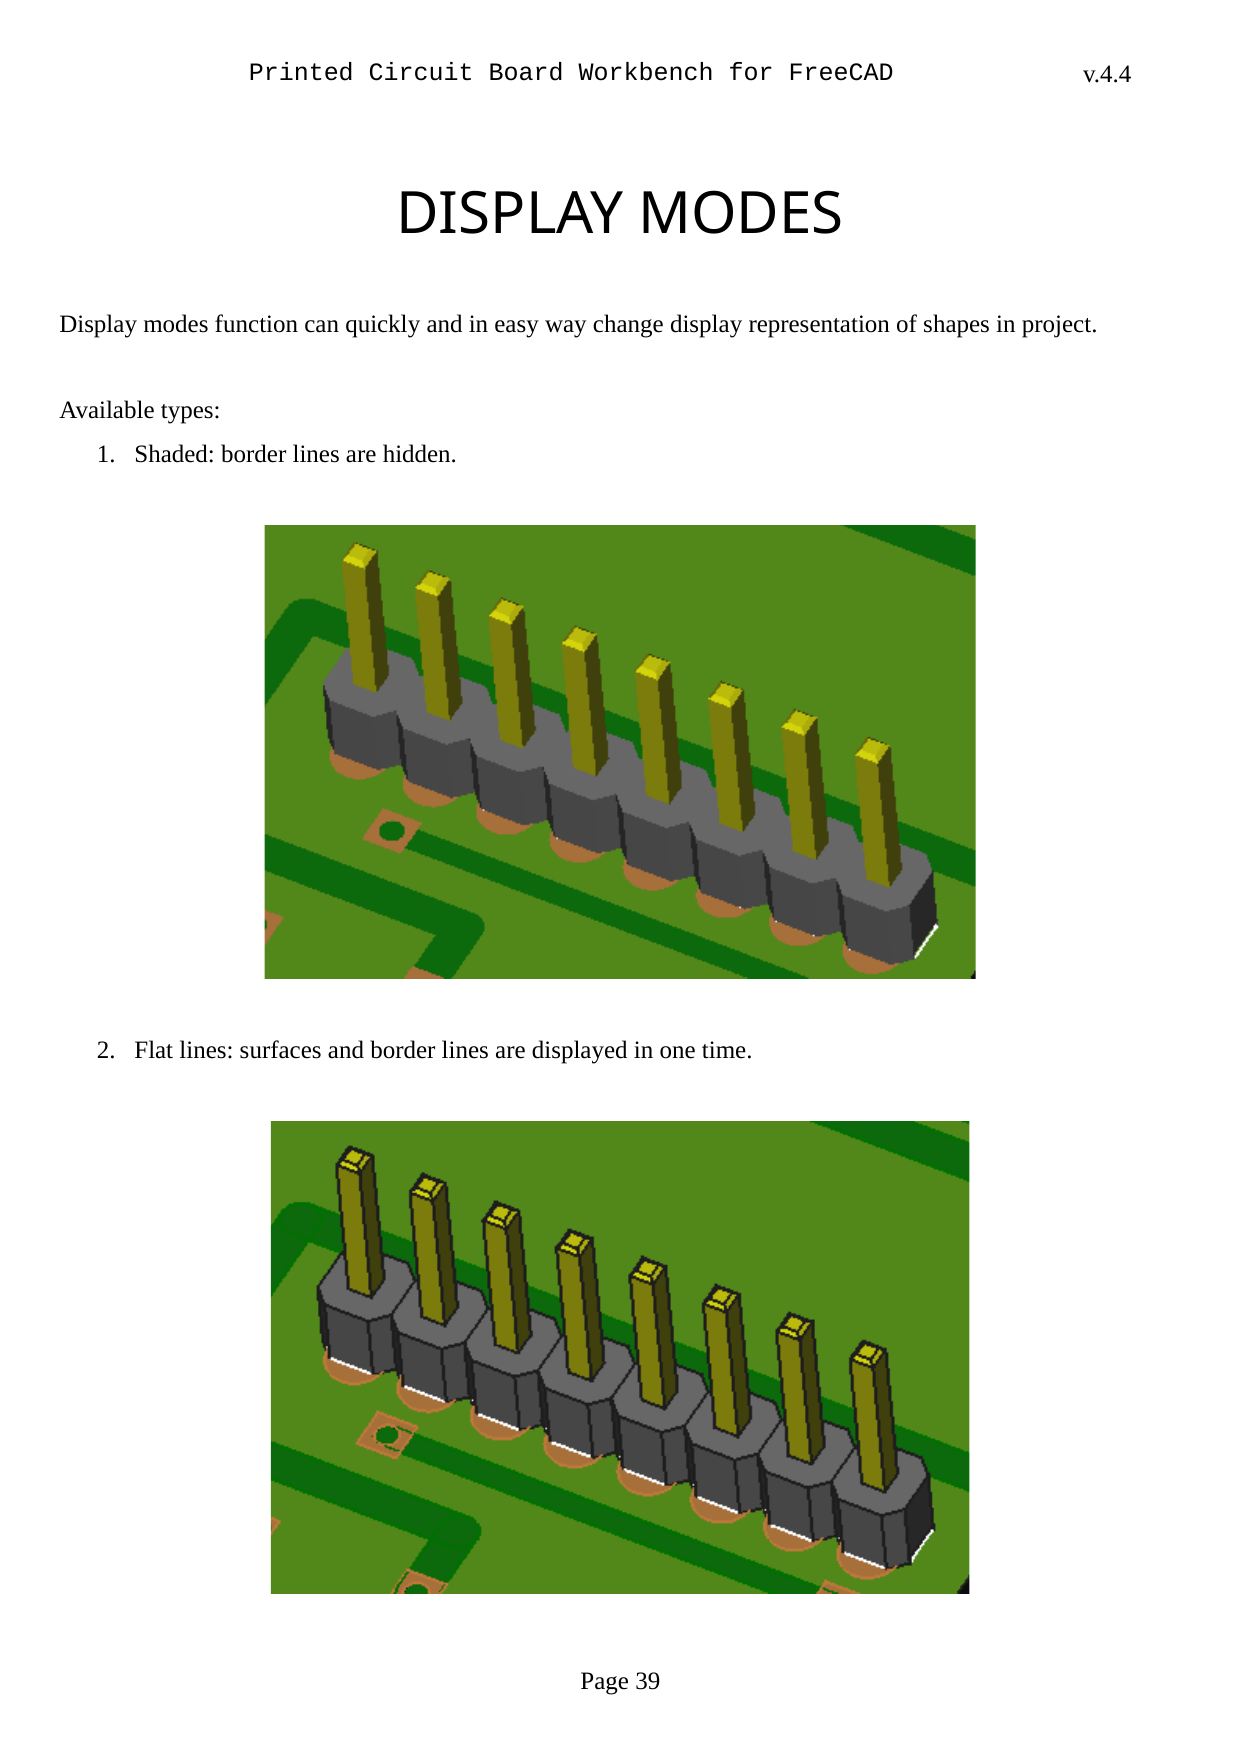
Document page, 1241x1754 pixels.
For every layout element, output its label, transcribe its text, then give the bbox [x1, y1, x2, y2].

text Display modes function can quickly and in easy way change display representation of shapes in project. [59, 309, 1181, 338]
picture [264, 525, 976, 979]
list Shaded: border lines are hidden. [97, 439, 1181, 467]
list Flat lines: surfaces and border lines are displayed in one time. [97, 1036, 1181, 1064]
subtitle Display modes [59, 171, 1181, 250]
text Available types: [59, 396, 1181, 424]
picture [270, 1121, 970, 1594]
